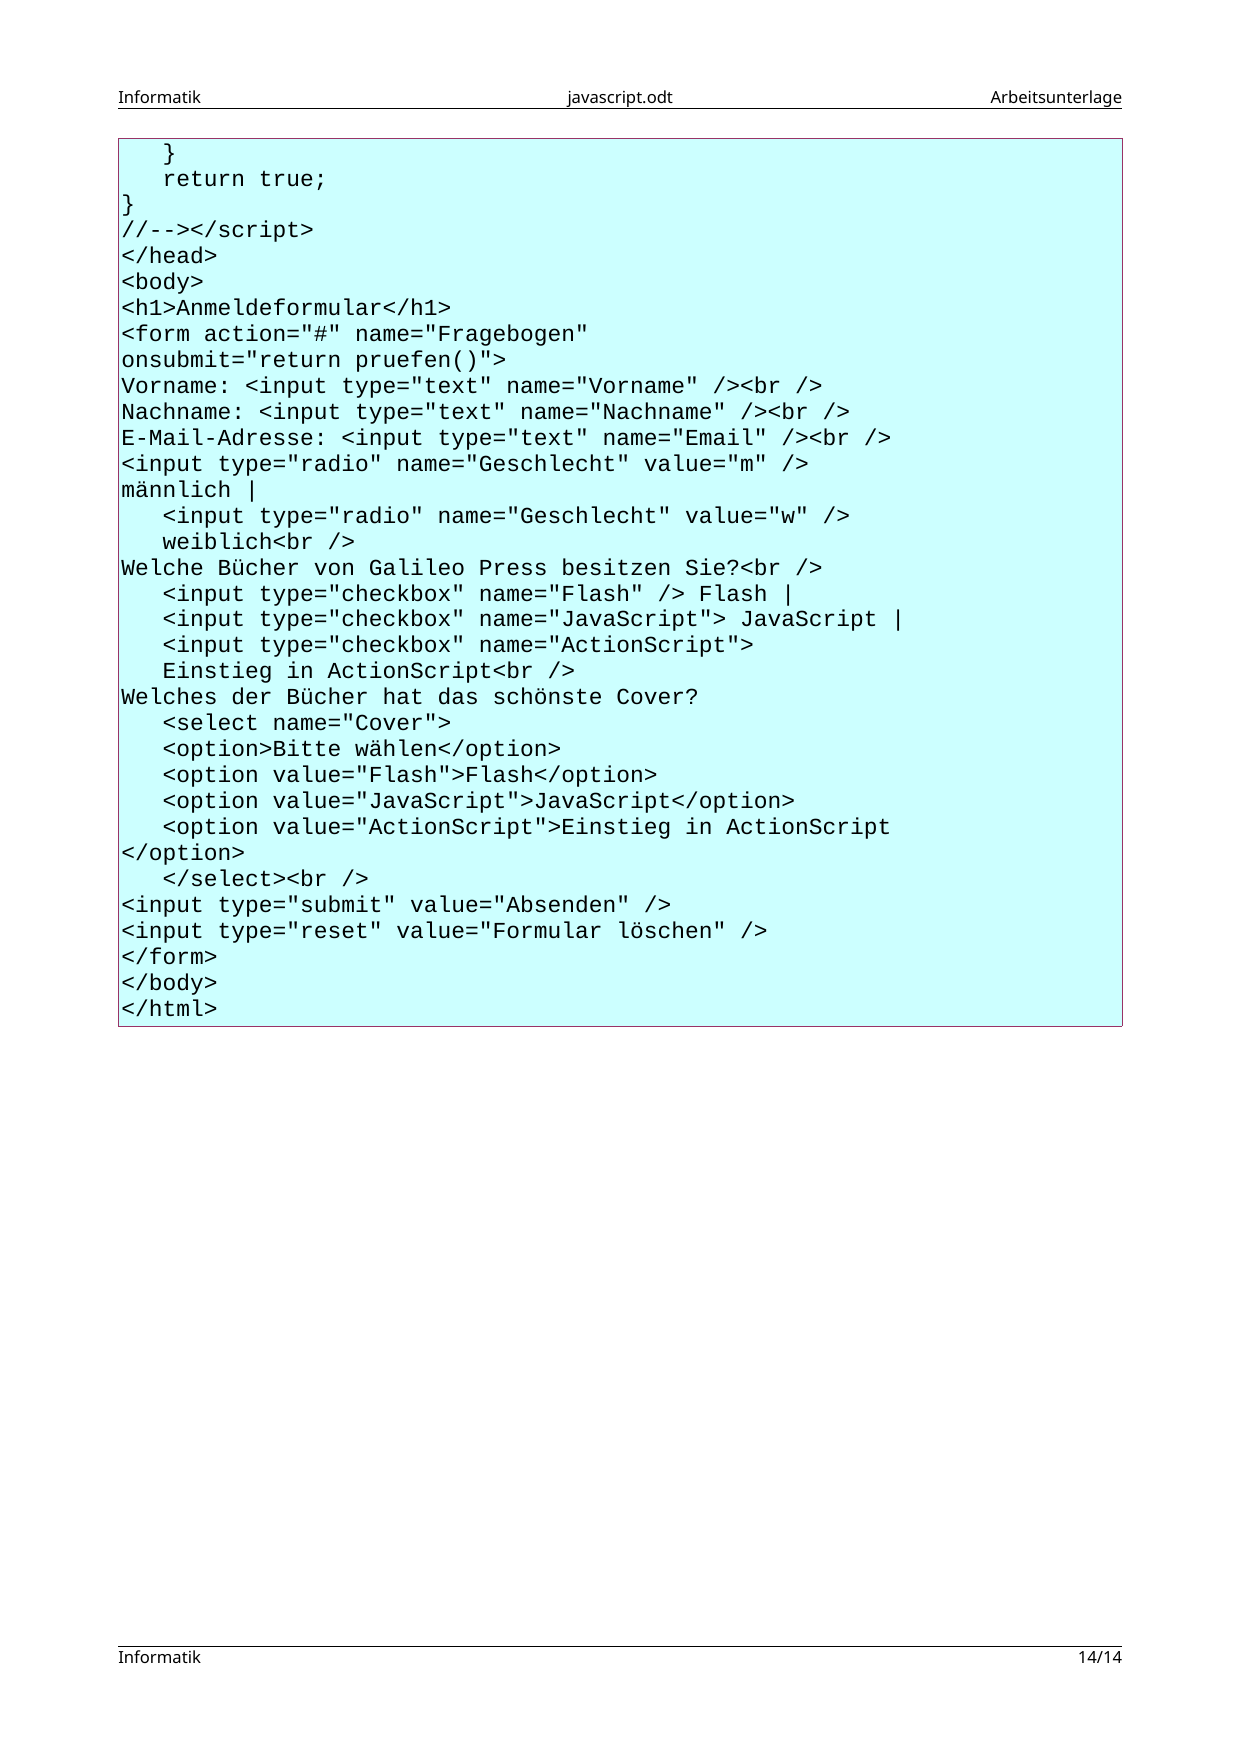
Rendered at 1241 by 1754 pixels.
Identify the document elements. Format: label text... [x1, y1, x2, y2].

text <form action="#" name="Fragebogen" [119, 319, 1122, 345]
text <option value="Flash">Flash</option> [119, 760, 1122, 786]
text </body> [119, 968, 1122, 994]
text </form> [119, 942, 1122, 968]
text <h1>Anmeldeformular</h1> [119, 293, 1122, 319]
text </head> [119, 242, 1122, 268]
text Nachname: <input type="text" name="Nachname" /><br /> [119, 397, 1122, 423]
text weiblich<br /> [119, 527, 1122, 553]
text <input type="submit" value="Absenden" /> [119, 890, 1122, 916]
text Vorname: <input type="text" name="Vorname" /><br /> [119, 371, 1122, 397]
text <input type="checkbox" name="ActionScript"> [119, 631, 1122, 657]
text </option> [119, 838, 1122, 864]
text <select name="Cover"> [119, 708, 1122, 734]
text <option value="JavaScript">JavaScript</option> [119, 786, 1122, 812]
text //--></script> [119, 216, 1122, 242]
text <input type="checkbox" name="Flash" /> Flash | [119, 579, 1122, 605]
text <input type="radio" name="Geschlecht" value="m" /> [119, 449, 1122, 475]
text </html> [119, 994, 1122, 1026]
text <option>Bitte wählen</option> [119, 734, 1122, 760]
text return true; [119, 164, 1122, 190]
text <input type="checkbox" name="JavaScript"> JavaScript | [119, 605, 1122, 631]
text <input type="radio" name="Geschlecht" value="w" /> [119, 501, 1122, 527]
text Einstieg in ActionScript<br /> [119, 657, 1122, 683]
text E-Mail-Adresse: <input type="text" name="Email" /><br /> [119, 423, 1122, 449]
text Welche Bücher von Galileo Press besitzen Sie?<br /> [119, 553, 1122, 579]
text männlich | [119, 475, 1122, 501]
text <input type="reset" value="Formular löschen" /> [119, 916, 1122, 942]
text } [119, 139, 1122, 164]
text onsubmit="return pruefen()"> [119, 345, 1122, 371]
text </select><br /> [119, 864, 1122, 890]
text } [119, 190, 1122, 216]
text <option value="ActionScript">Einstieg in ActionScript [119, 812, 1122, 838]
text <body> [119, 268, 1122, 293]
text Welches der Bücher hat das schönste Cover? [119, 683, 1122, 708]
